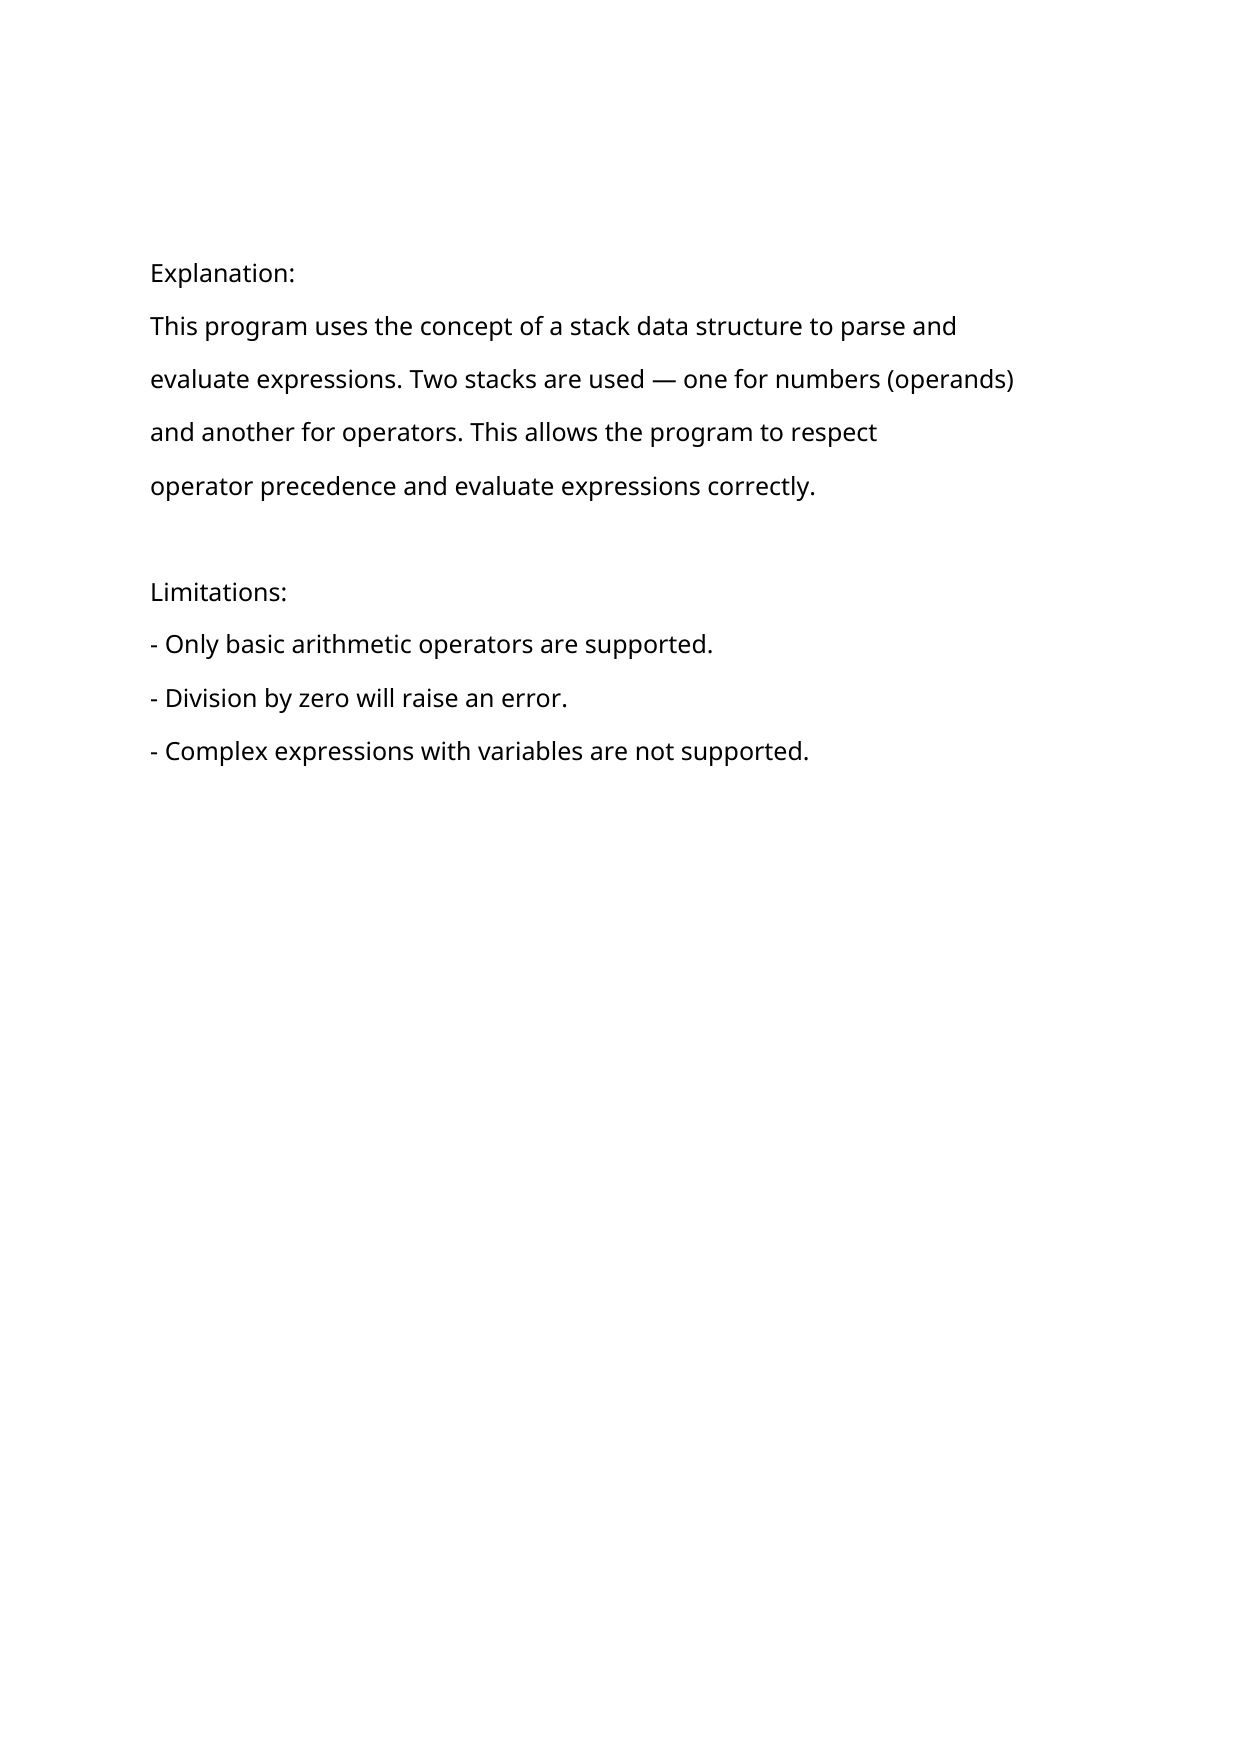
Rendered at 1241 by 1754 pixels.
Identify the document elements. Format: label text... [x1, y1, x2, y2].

text evaluate expressions. Two stacks are used — one for numbers (operands) [150, 362, 1090, 396]
text This program uses the concept of a stack data structure to parse and [150, 309, 1090, 343]
text Explanation: [150, 256, 1090, 290]
text and another for operators. This allows the program to respect [150, 415, 1090, 449]
text - Only basic arithmetic operators are supported. [150, 627, 1090, 661]
text - Division by zero will raise an error. [150, 680, 1090, 714]
text operator precedence and evaluate expressions correctly. [150, 468, 1090, 502]
text Limitations: [150, 574, 1090, 608]
text - Complex expressions with variables are not supported. [150, 733, 1090, 767]
